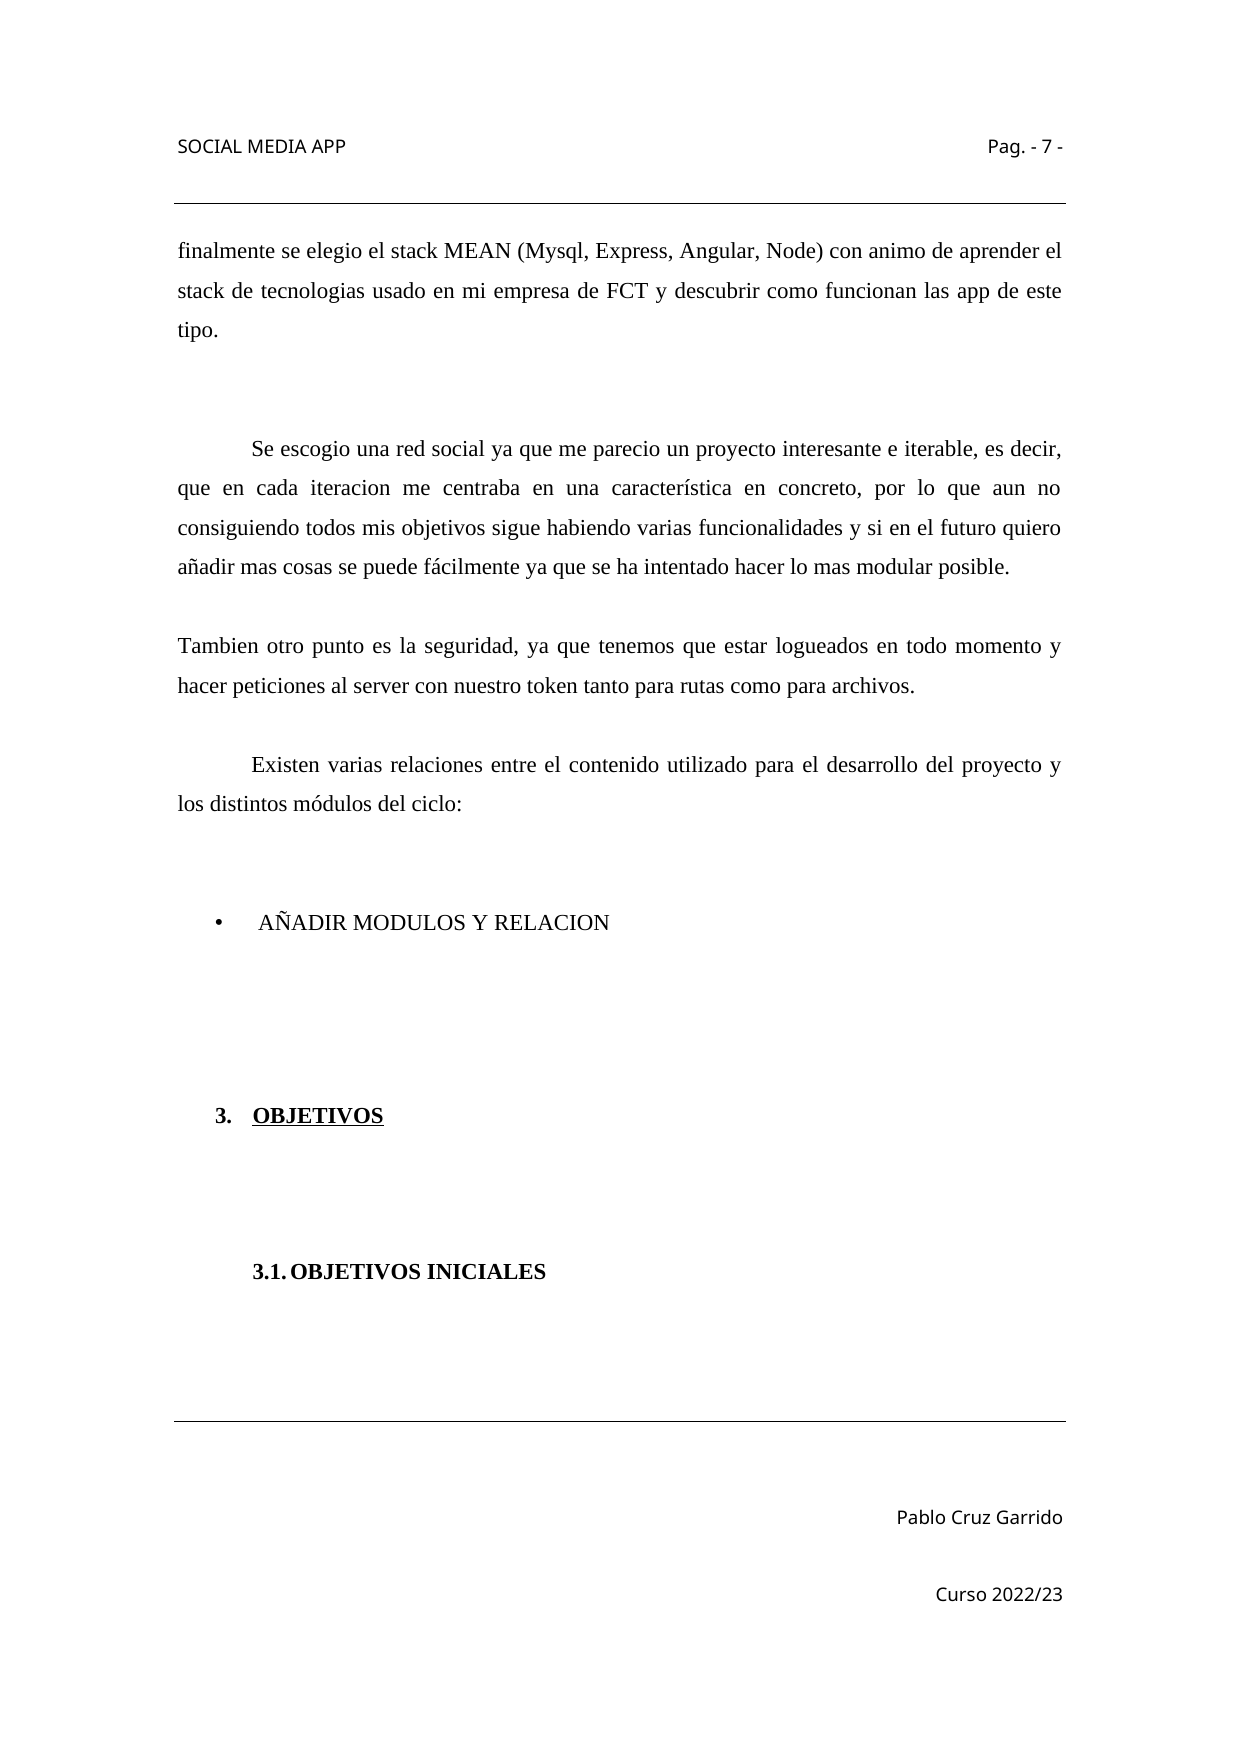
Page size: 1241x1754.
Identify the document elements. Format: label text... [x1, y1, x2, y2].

list OBJETIVOS [215, 1102, 1063, 1128]
text Tambien otro punto es la seguridad, ya que tenemos que estar logueados en todo momento y hacer peticiones al server con nuestro token tanto para rutas como para archivos. [177, 632, 1063, 698]
text Se escogio una red social ya que me parecio un proyecto interesante e iterable, es decir, que en cada iteracion me centraba en una característica en concreto, por lo que aun no consiguiendo todos mis objetivos sigue habiendo varias funcionalidades y si en el futuro quiero añadir mas cosas se puede fácilmente ya que se ha intentado hacer lo mas modular posible. [177, 435, 1063, 579]
list OBJETIVOS INICIALES [252, 1258, 1063, 1284]
text finalmente se elegio el stack MEAN (Mysql, Express, Angular, Node) con animo de aprender el stack de tecnologias usado en mi empresa de FCT y descubrir como funcionan las app de este tipo. [177, 237, 1063, 343]
text Existen varias relaciones entre el contenido utilizado para el desarrollo del proyecto y los distintos módulos del ciclo: [177, 751, 1063, 816]
list AÑADIR MODULOS Y RELACION [215, 908, 1063, 935]
